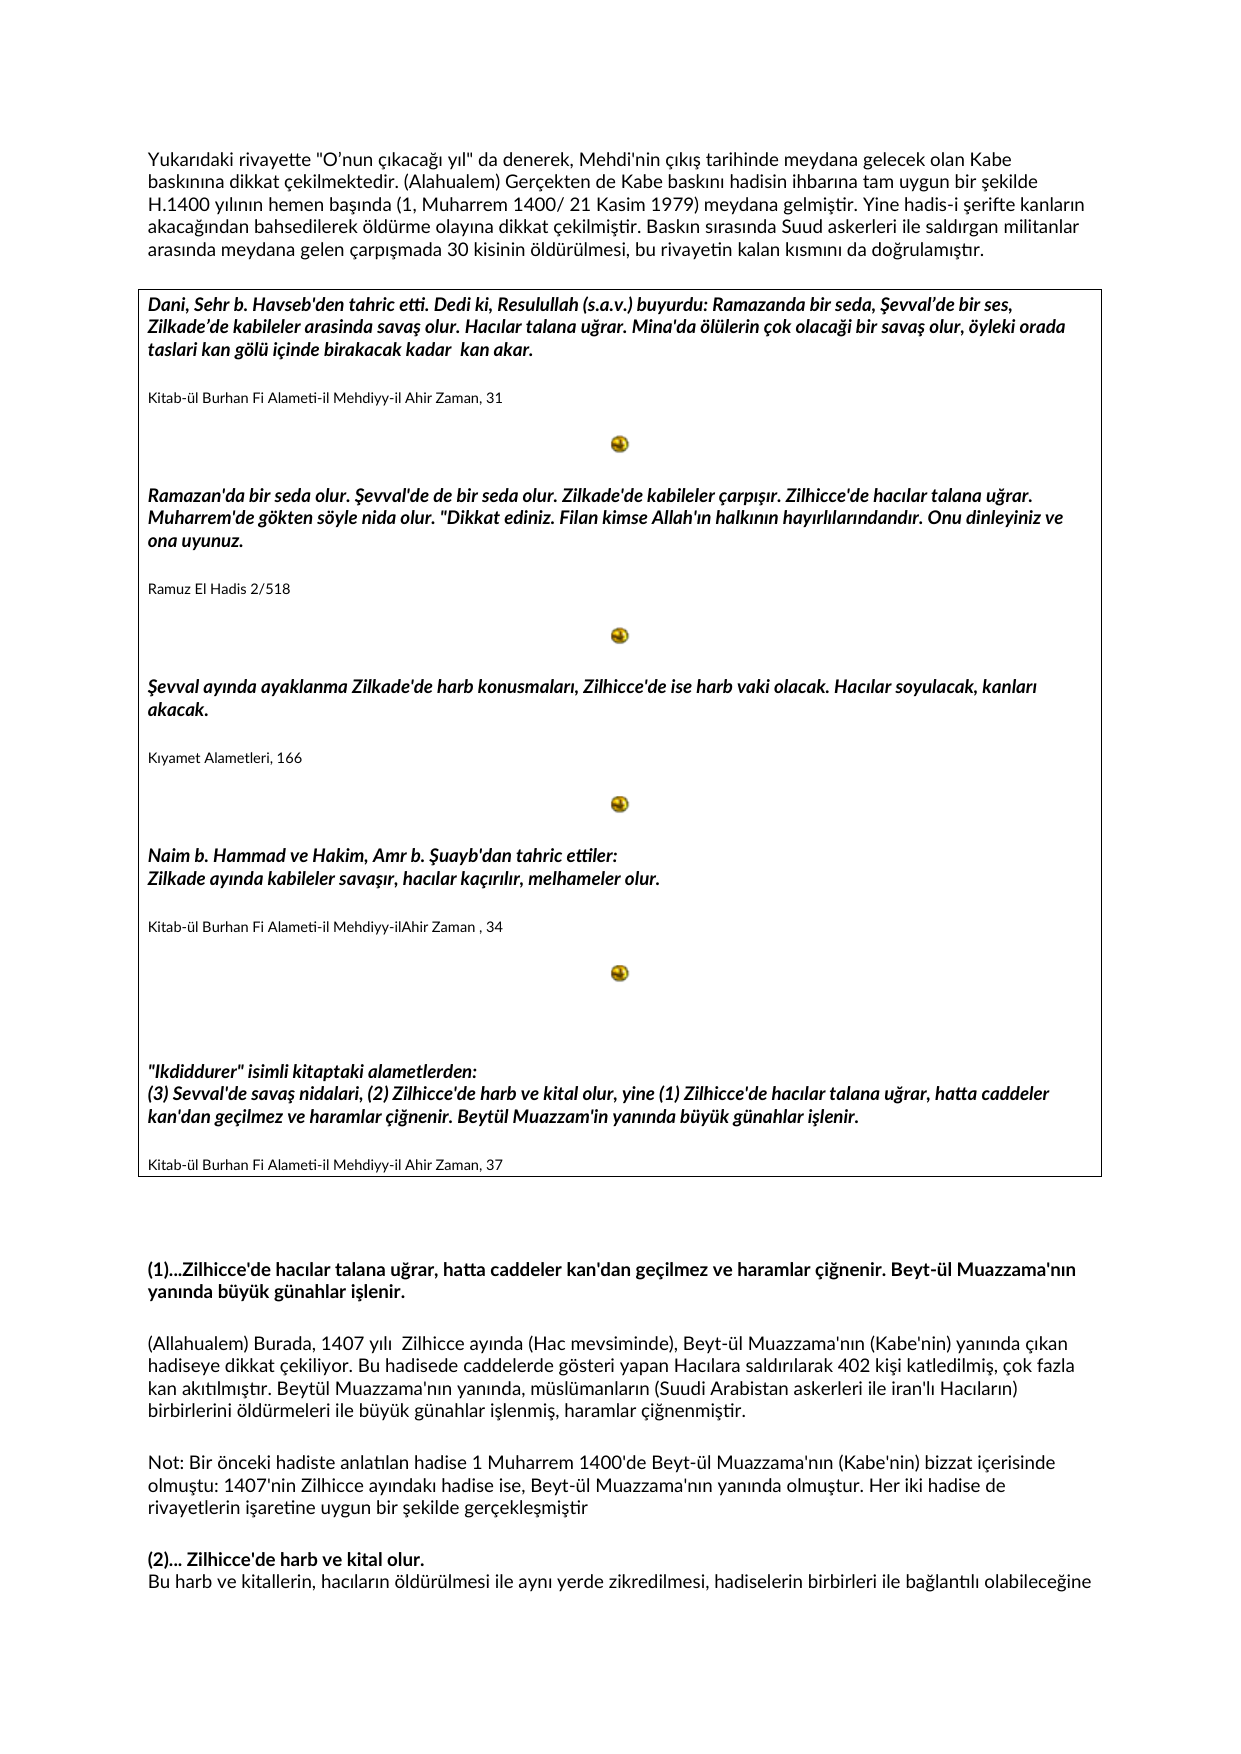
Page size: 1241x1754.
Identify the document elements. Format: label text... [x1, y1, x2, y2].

text Kitab-ül Burhan Fi Alameti-il Mehdiyy-il Ahir Zaman, 37 [139, 1153, 1101, 1176]
picture [610, 796, 630, 815]
text Ramuz El Hadis 2/518 [139, 577, 1101, 598]
text Dani, Sehr b. Havseb'den tahric etti. Dedi ki, Resulullah (s.a.v.) buyurdu: Ramazanda bir seda, Şevval’de bir ses, Zilkade’de kabileler arasinda savaş olur. Hacılar talana uğrar. Mina'da ölülerin çok olacaği bir savaş olur, öyleki orada taslari kan gölü içinde birakacak kadar kan akar. [139, 290, 1101, 360]
text Not: Bir önceki hadiste anlatılan hadise 1 Muharrem 1400'de Beyt-ül Muazzama'nın (Kabe'nin) bizzat içerisinde olmuştu: 1407'nin Zilhicce ayındakı hadise ise, Beyt-ül Muazzama'nın yanında olmuştur. Her iki hadise de rivayetlerin işaretine uygun bir şekilde gerçekleşmiştir [148, 1451, 1093, 1518]
text Kitab-ül Burhan Fi Alameti-il Mehdiyy-ilAhir Zaman , 34 [139, 915, 1101, 936]
picture [610, 965, 630, 984]
text Kıyamet Alametleri, 166 [139, 746, 1101, 767]
text Kitab-ül Burhan Fi Alameti-il Mehdiyy-il Ahir Zaman, 31 [139, 386, 1101, 407]
text Yukarıdaki rivayette "O’nun çıkacağı yıl" da denerek, Mehdi'nin çıkış tarihinde meydana gelecek olan Kabe baskınına dikkat çekilmektedir. (Alahualem) Gerçekten de Kabe baskını hadisin ihbarına tam uygun bir şekilde H.1400 yılının hemen başında (1, Muharrem 1400/ 21 Kasim 1979) meydana gelmiştir. Yine hadis-i şerifte kanların akacağından bahsedilerek öldürme olayına dikkat çekilmiştir. Baskın sırasında Suud askerleri ile saldırgan militanlar arasında meydana gelen çarpışmada 30 kisinin öldürülmesi, bu rivayetin kalan kısmını da doğrulamıştır. [148, 148, 1093, 260]
picture [610, 627, 630, 646]
text (1)...Zilhicce'de hacılar talana uğrar, hatta caddeler kan'dan geçilmez ve haramlar çiğnenir. Beyt-ül Muazzama'nın yanında büyük günahlar işlenir. [148, 1258, 1093, 1303]
text Şevval ayında ayaklanma Zilkade'de harb konusmaları, Zilhicce'de ise harb vaki olacak. Hacılar soyulacak, kanları akacak. [139, 672, 1101, 720]
text (2)... Zilhicce'de harb ve kital olur. Bu harb ve kitallerin, hacıların öldürülmesi ile aynı yerde zikredilmesi, hadiselerin birbirleri ile bağlantılı olabileceğine [148, 1548, 1093, 1593]
picture [610, 435, 630, 455]
text "Ikdiddurer" isimli kitaptaki alametlerden: (3) Sevval'de savaş nidalari, (2) Zilhicce'de harb ve kital olur, yine (1) Zilhicce'de hacılar talana uğrar, hatta caddeler kan'dan geçilmez ve haramlar çiğnenir. Beytül Muazzam'in yanında büyük günahlar işlenir. [139, 1056, 1101, 1127]
text Ramazan'da bir seda olur. Şevval'de de bir seda olur. Zilkade'de kabileler çarpışır. Zilhicce'de hacılar talana uğrar. Muharrem'de gökten söyle nida olur. "Dikkat ediniz. Filan kimse Allah'ın halkının hayırlılarındandır. Onu dinleyiniz ve ona uyunuz. [139, 481, 1101, 551]
text (Allahualem) Burada, 1407 yılı Zilhicce ayında (Hac mevsiminde), Beyt-ül Muazzama'nın (Kabe'nin) yanında çıkan hadiseye dikkat çekiliyor. Bu hadisede caddelerde gösteri yapan Hacılara saldırılarak 402 kişi katledilmiş, çok fazla kan akıtılmıştır. Beytül Muazzama'nın yanında, müslümanların (Suudi Arabistan askerleri ile iran'lı Hacıların) birbirlerini öldürmeleri ile büyük günahlar işlenmiş, haramlar çiğnenmiştir. [148, 1332, 1093, 1422]
text Naim b. Hammad ve Hakim, Amr b. Şuayb'dan tahric ettiler: Zilkade ayında kabileler savaşır, hacılar kaçırılır, melhameler olur. [139, 841, 1101, 889]
